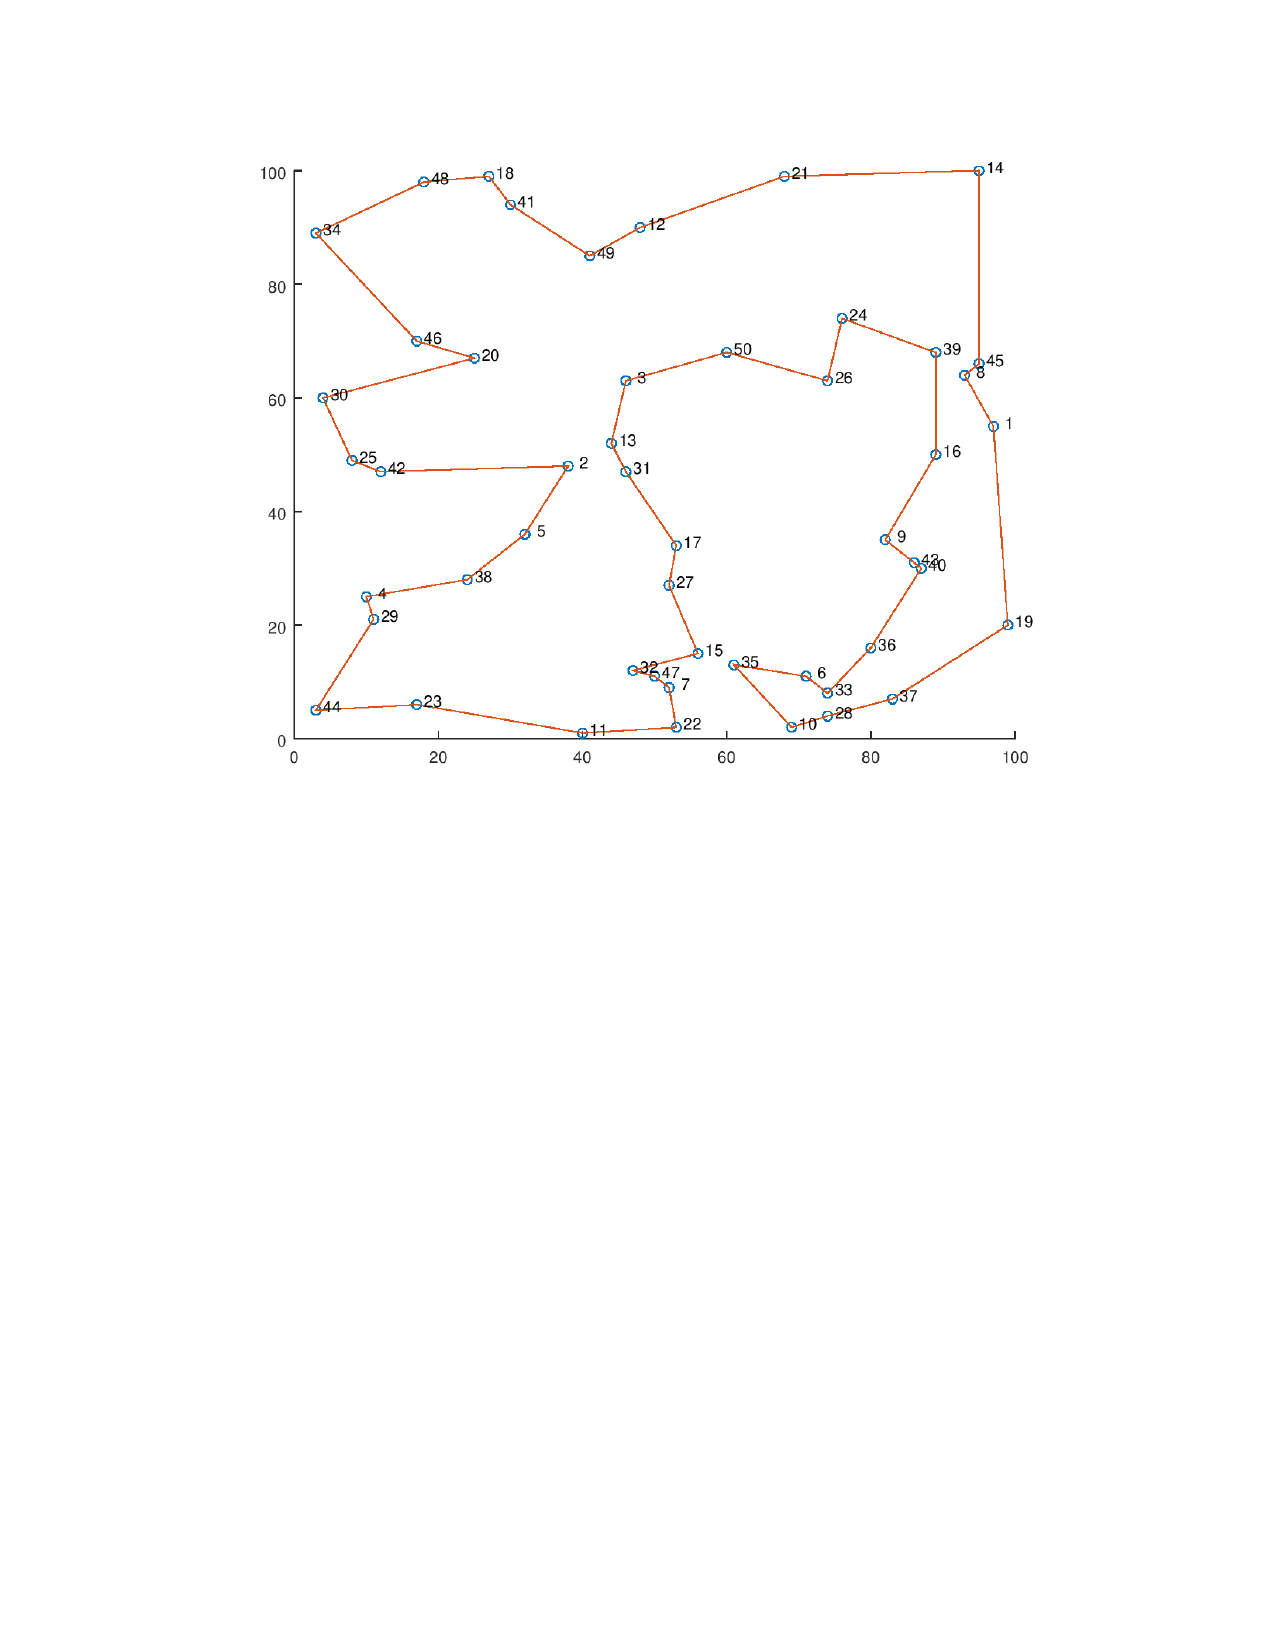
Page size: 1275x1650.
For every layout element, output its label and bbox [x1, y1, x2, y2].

picture [173, 118, 1103, 815]
